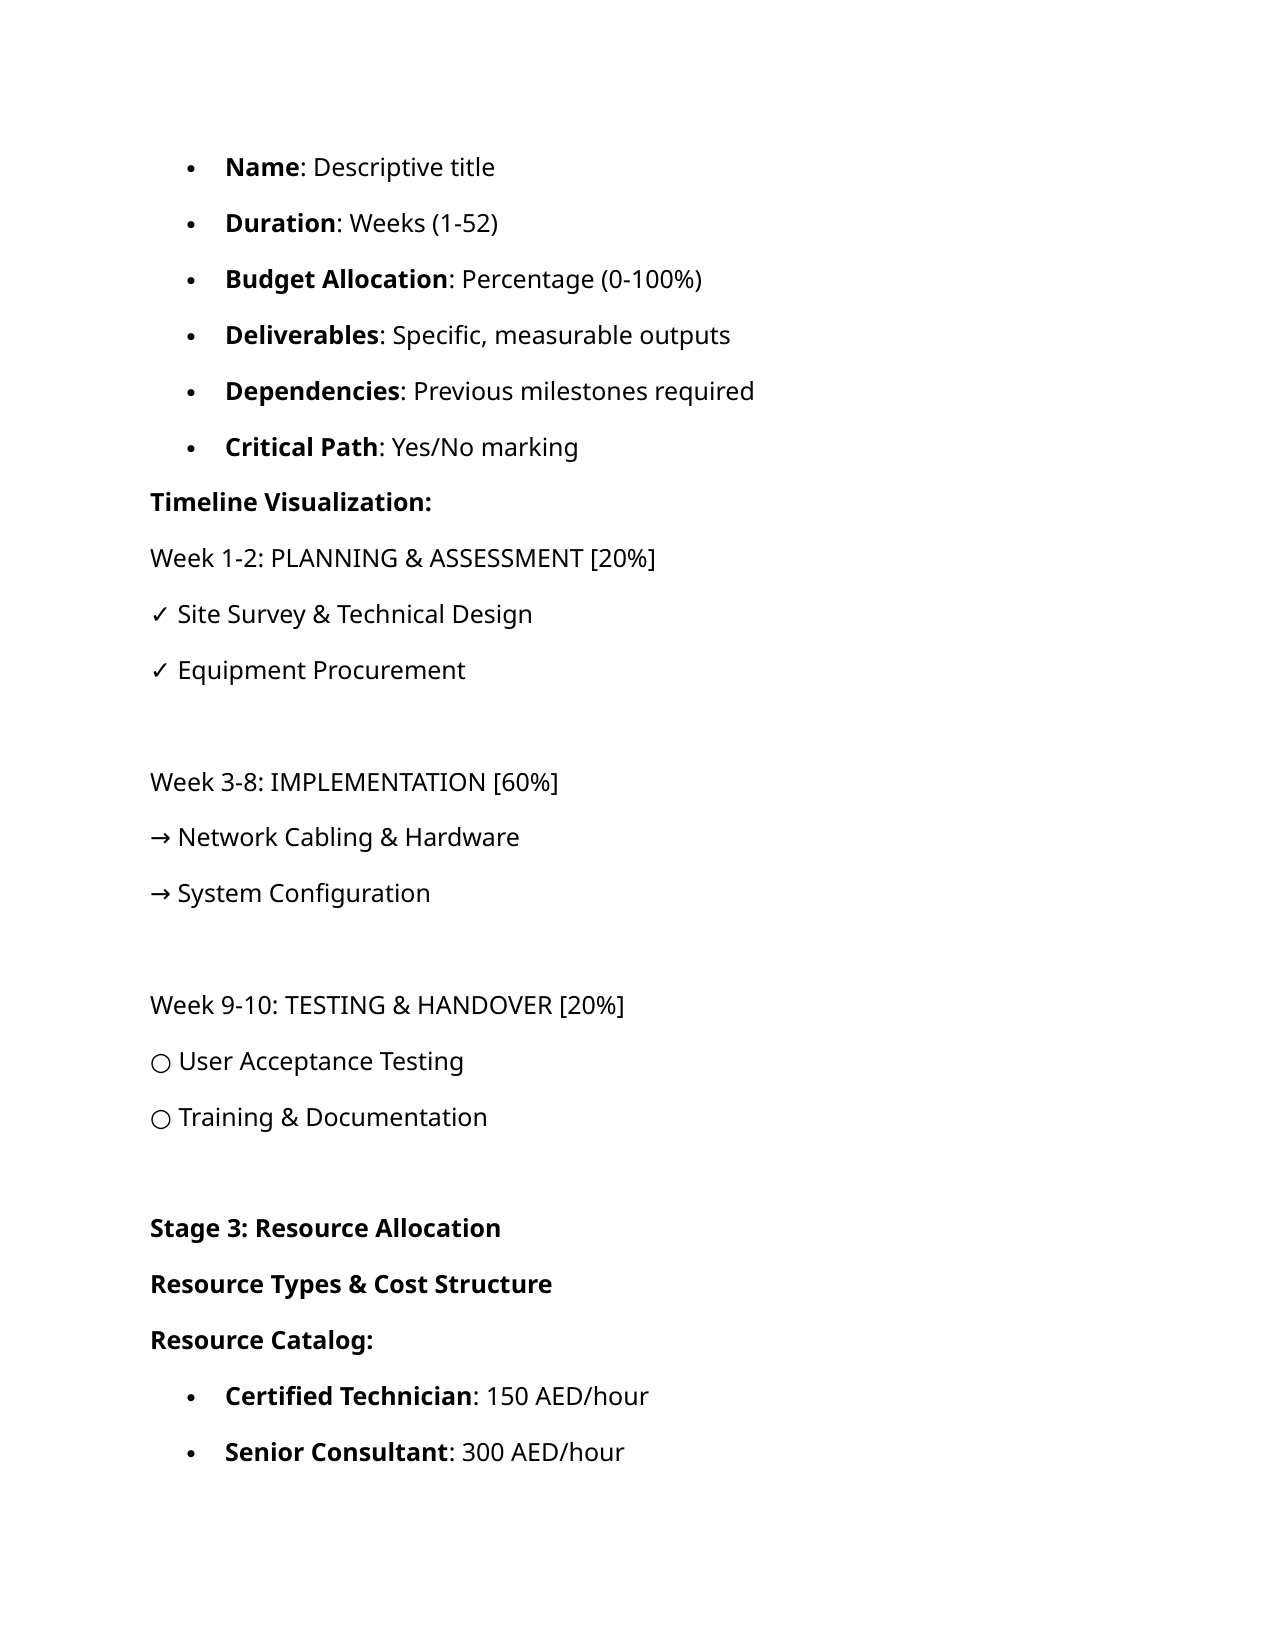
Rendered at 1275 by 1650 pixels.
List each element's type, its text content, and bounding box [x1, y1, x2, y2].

text → Network Cabling & Hardware [150, 820, 1125, 854]
text Resource Catalog: [150, 1322, 1125, 1357]
list Name: Descriptive title [187, 150, 1125, 184]
text Week 1-2: PLANNING & ASSESSMENT [20%] [150, 541, 1125, 575]
text ○ User Acceptance Testing [150, 1043, 1125, 1077]
text ✓ Site Survey & Technical Design [150, 597, 1125, 631]
list Deliverables: Specific, measurable outputs [187, 317, 1125, 352]
text Week 3-8: IMPLEMENTATION [60%] [150, 764, 1125, 798]
text Resource Types & Cost Structure [150, 1267, 1125, 1301]
text ○ Training & Documentation [150, 1099, 1125, 1133]
text Stage 3: Resource Allocation [150, 1211, 1125, 1245]
list Certified Technician: 150 AED/hour [187, 1378, 1125, 1412]
text ✓ Equipment Procurement [150, 652, 1125, 687]
text Timeline Visualization: [150, 485, 1125, 519]
text → System Configuration [150, 876, 1125, 910]
list Senior Consultant: 300 AED/hour [187, 1434, 1125, 1468]
list Budget Allocation: Percentage (0-100%) [187, 262, 1125, 296]
text Week 9-10: TESTING & HANDOVER [20%] [150, 987, 1125, 1022]
list Critical Path: Yes/No marking [187, 429, 1125, 463]
list Dependencies: Previous milestones required [187, 373, 1125, 407]
list Duration: Weeks (1-52) [187, 206, 1125, 240]
